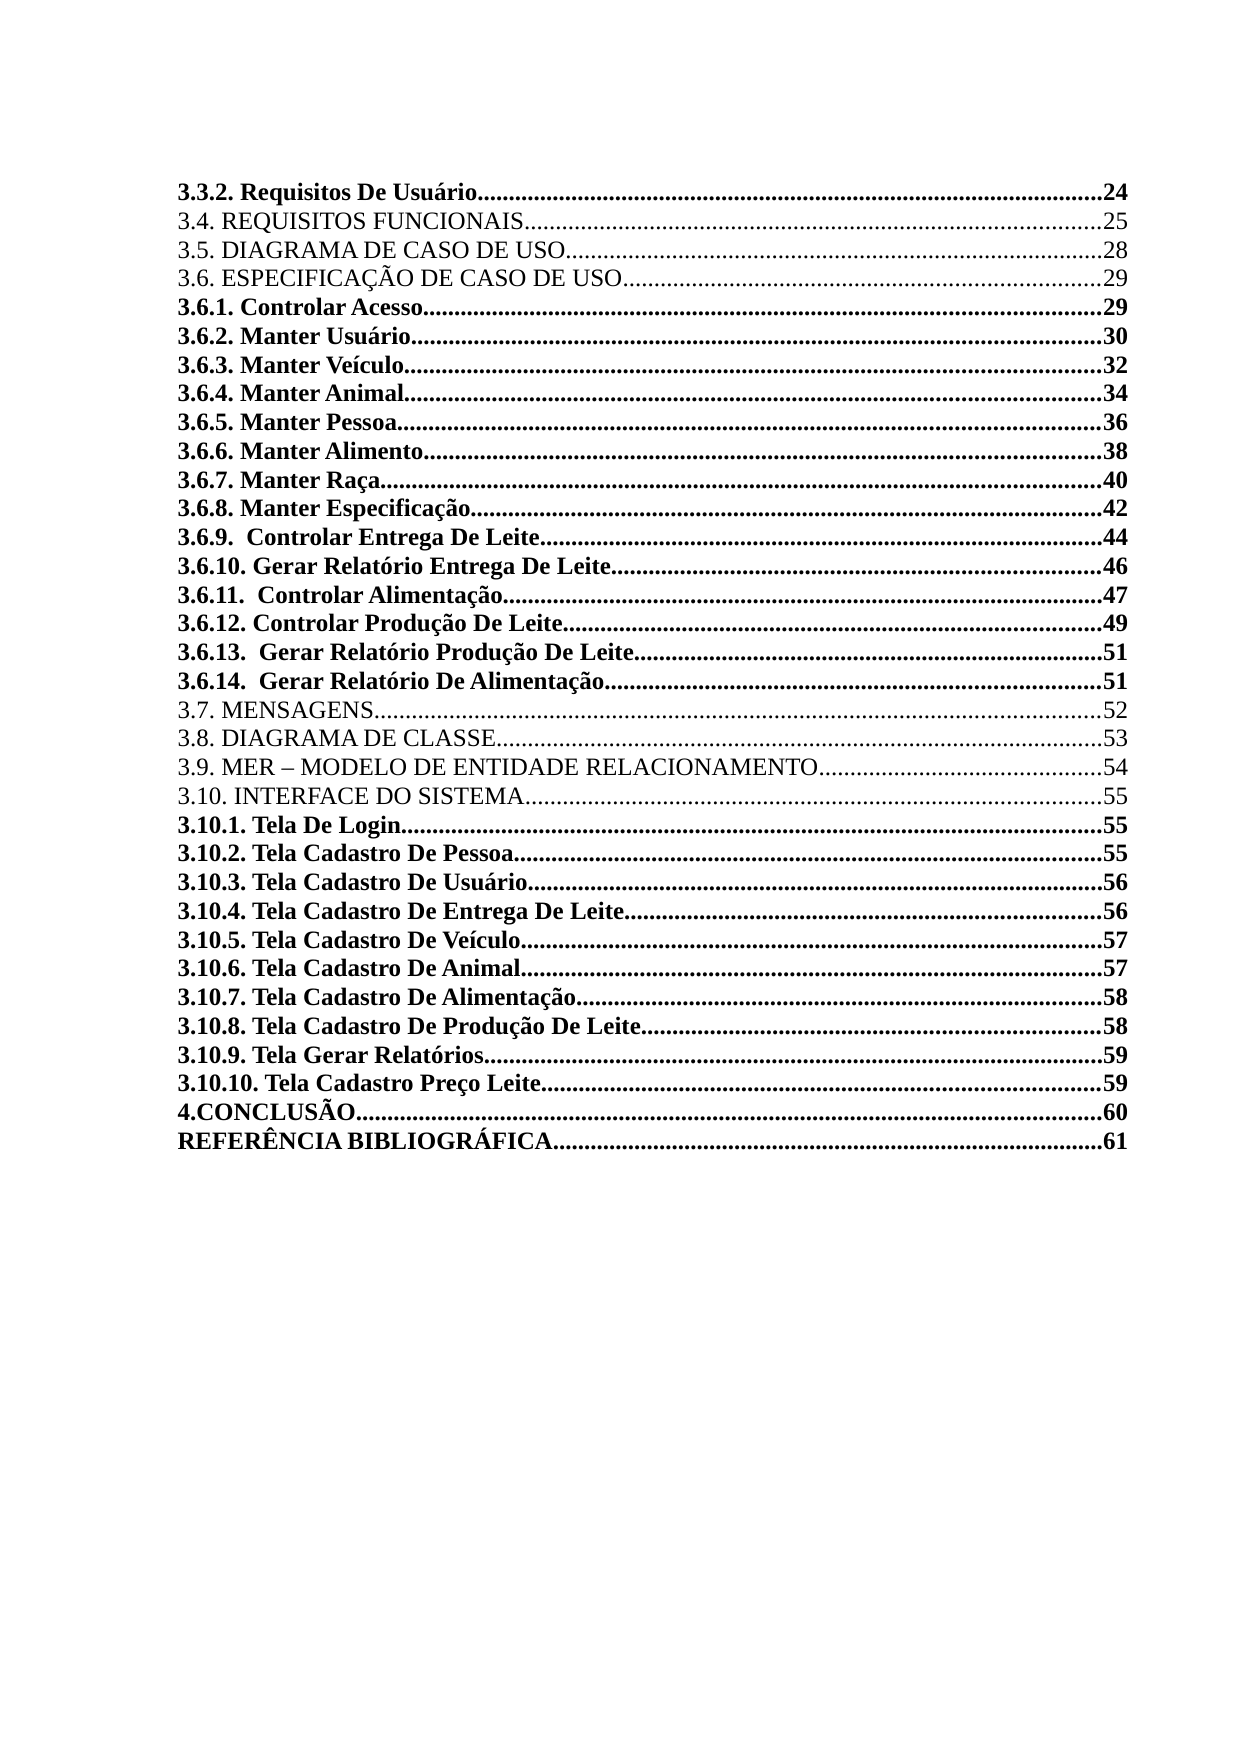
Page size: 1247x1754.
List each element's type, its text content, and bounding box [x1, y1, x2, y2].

text 3.6. especificação de caso de uso 29 [177, 263, 1128, 292]
text 3.10.1. Tela de login 55 [177, 810, 1128, 838]
text 3.3.2. requisitos de usuário 24 [177, 177, 1128, 206]
text 3.10.4. Tela cadastro de entrega de leite 56 [177, 896, 1128, 925]
text 3.10.7. Tela cadastro de Alimentação 58 [177, 982, 1128, 1011]
text 4.conclusão 60 [177, 1097, 1128, 1126]
text 3.10.9. tela gerar relatórios 59 [177, 1040, 1128, 1068]
text 3.6.4. Manter Animal 34 [177, 378, 1128, 407]
text 3.4. Requisitos funcionais 25 [177, 206, 1128, 235]
text 3.10. INTERFACE DO SISTEMA 55 [177, 781, 1128, 810]
text 3.6.14. Gerar Relatório de Alimentação 51 [177, 666, 1128, 695]
text 3.6.10. Gerar Relatório Entrega de Leite 46 [177, 551, 1128, 580]
text 3.10.3. Tela cadastro de usuário 56 [177, 867, 1128, 896]
text 3.5. diagrama de caso de uso 28 [177, 235, 1128, 263]
text 3.10.8. Tela cadastro de Produção de leite 58 [177, 1011, 1128, 1040]
text 3.6.5. Manter Pessoa 36 [177, 407, 1128, 436]
text 3.6.12. Controlar Produção de Leite 49 [177, 608, 1128, 637]
text 3.6.7. Manter Raça 40 [177, 465, 1128, 493]
text 3.6.1. Controlar Acesso 29 [177, 292, 1128, 321]
text 3.6.6. Manter Alimento 38 [177, 436, 1128, 465]
text 3.10.5. Tela cadastro de veículo 57 [177, 925, 1128, 953]
text 3.6.8. Manter Especificação 42 [177, 493, 1128, 522]
text 3.7. Mensagens 52 [177, 695, 1128, 723]
text 3.6.2. Manter Usuário 30 [177, 321, 1128, 350]
text REFERÊNCIA BIBLIOGRÁFICA 61 [177, 1126, 1128, 1155]
text 3.10.6. Tela cadastro de animal 57 [177, 953, 1128, 982]
text 3.6.13. Gerar Relatório produção de leite 51 [177, 637, 1128, 666]
text 3.8. Diagrama de classe 53 [177, 723, 1128, 752]
text 3.6.9. Controlar Entrega de Leite 44 [177, 522, 1128, 551]
text 3.10.2. Tela cadastro de pessoa 55 [177, 838, 1128, 867]
text 3.6.3. Manter Veículo 32 [177, 350, 1128, 378]
text 3.6.11. Controlar Alimentação 47 [177, 580, 1128, 608]
text 3.9. MER – modelo de entidade relacionamento 54 [177, 752, 1128, 781]
text 3.10.10. Tela cadastro preço leite 59 [177, 1068, 1128, 1097]
